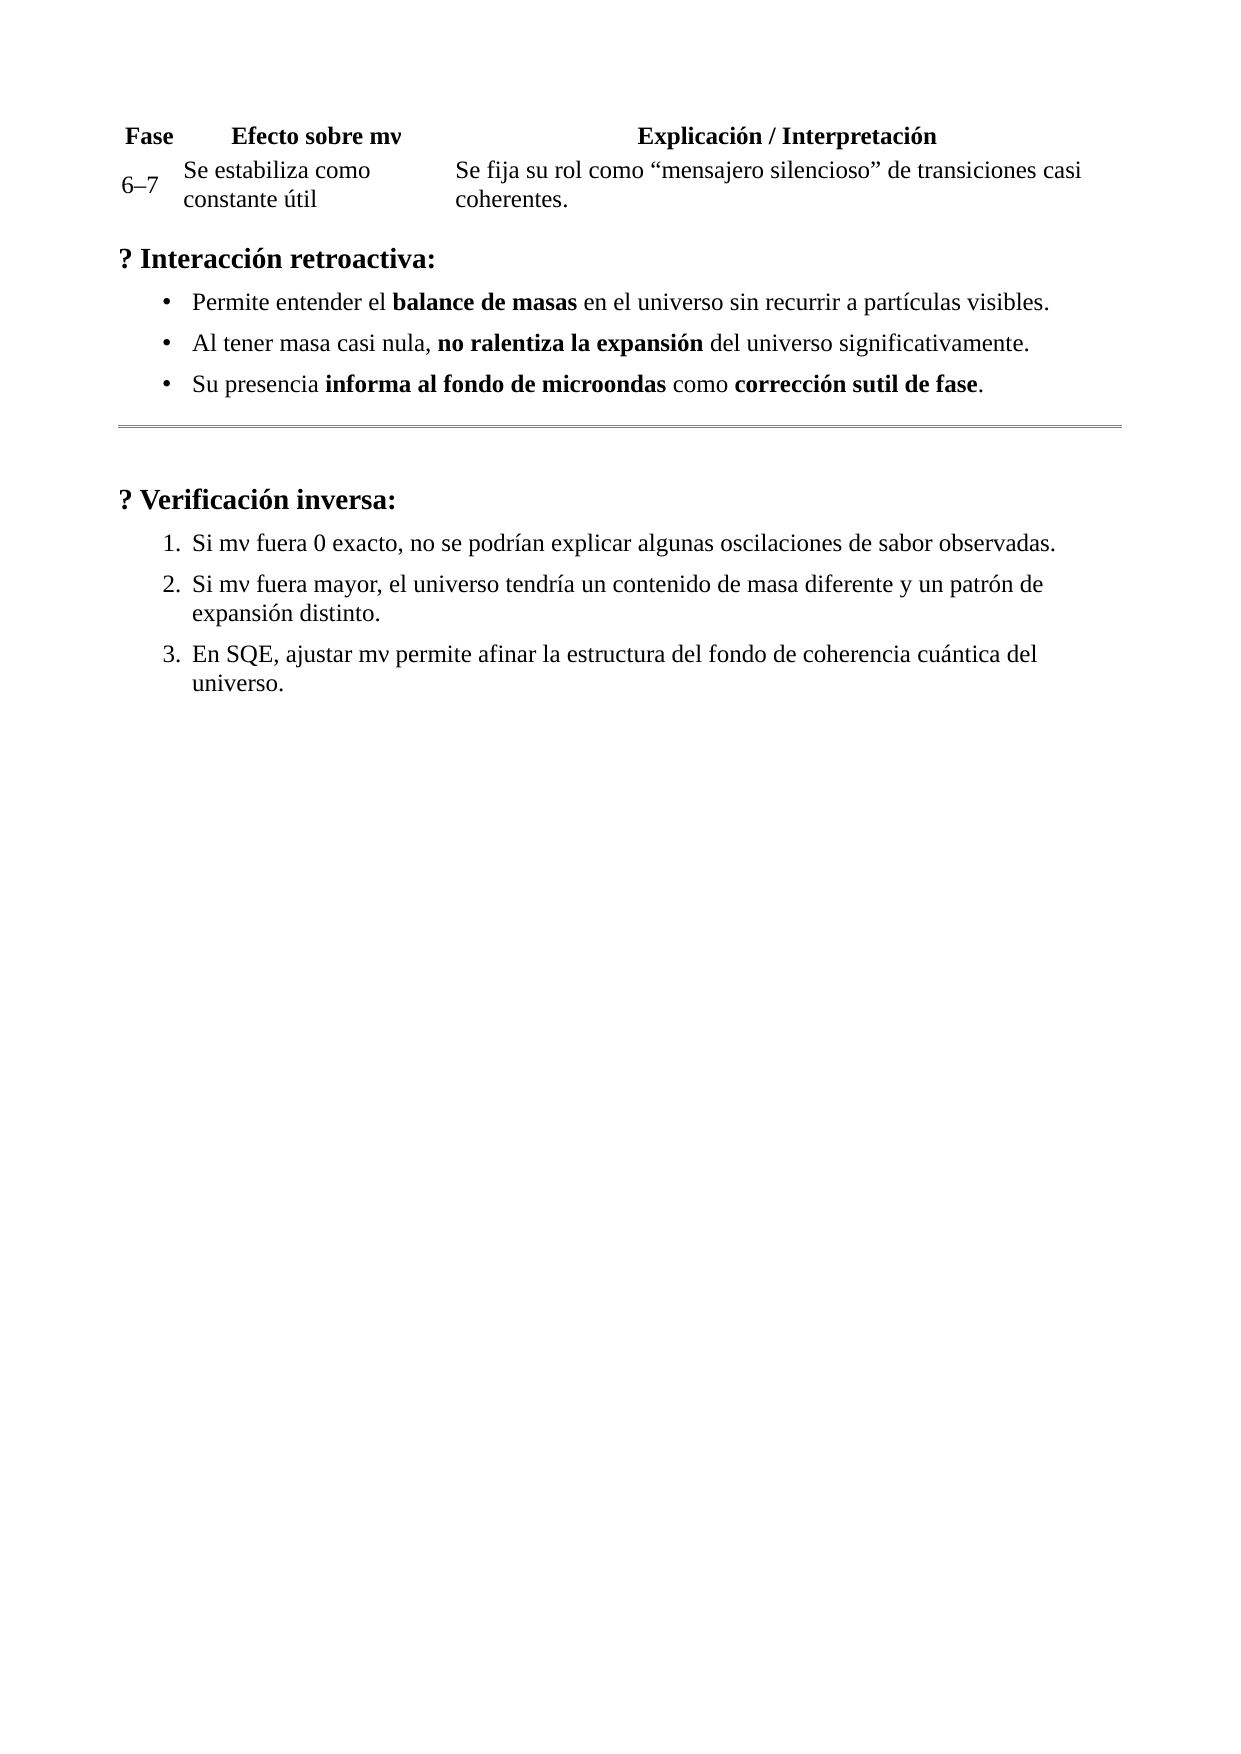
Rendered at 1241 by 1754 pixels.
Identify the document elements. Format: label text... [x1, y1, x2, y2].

list Si mν fuera mayor, el universo tendría un contenido de masa diferente y un patrón de expansión distinto. [162, 569, 1122, 627]
list Si mν fuera 0 exacto, no se podrían explicar algunas oscilaciones de sabor observadas. [162, 528, 1122, 557]
subtitle ? Interacción retroactiva: [118, 241, 1122, 274]
table_cell 6–7 [118, 153, 180, 216]
table_header Efecto sobre mν [180, 118, 452, 153]
table_cell Se estabiliza como constante útil [180, 153, 452, 216]
list Al tener masa casi nula, no ralentiza la expansión del universo significativamente. [162, 328, 1122, 357]
table_header Fase [118, 118, 180, 153]
subtitle ? Verificación inversa: [118, 482, 1122, 516]
list Permite entender el balance de masas en el universo sin recurrir a partículas visibles. [162, 287, 1122, 316]
table_cell Se fija su rol como “mensajero silencioso” de transiciones casi coherentes. [452, 153, 1122, 216]
table_header Explicación / Interpretación [452, 118, 1122, 153]
list Su presencia informa al fondo de microondas como corrección sutil de fase. [162, 369, 1122, 398]
list En SQE, ajustar mν permite afinar la estructura del fondo de coherencia cuántica del universo. [162, 639, 1122, 697]
